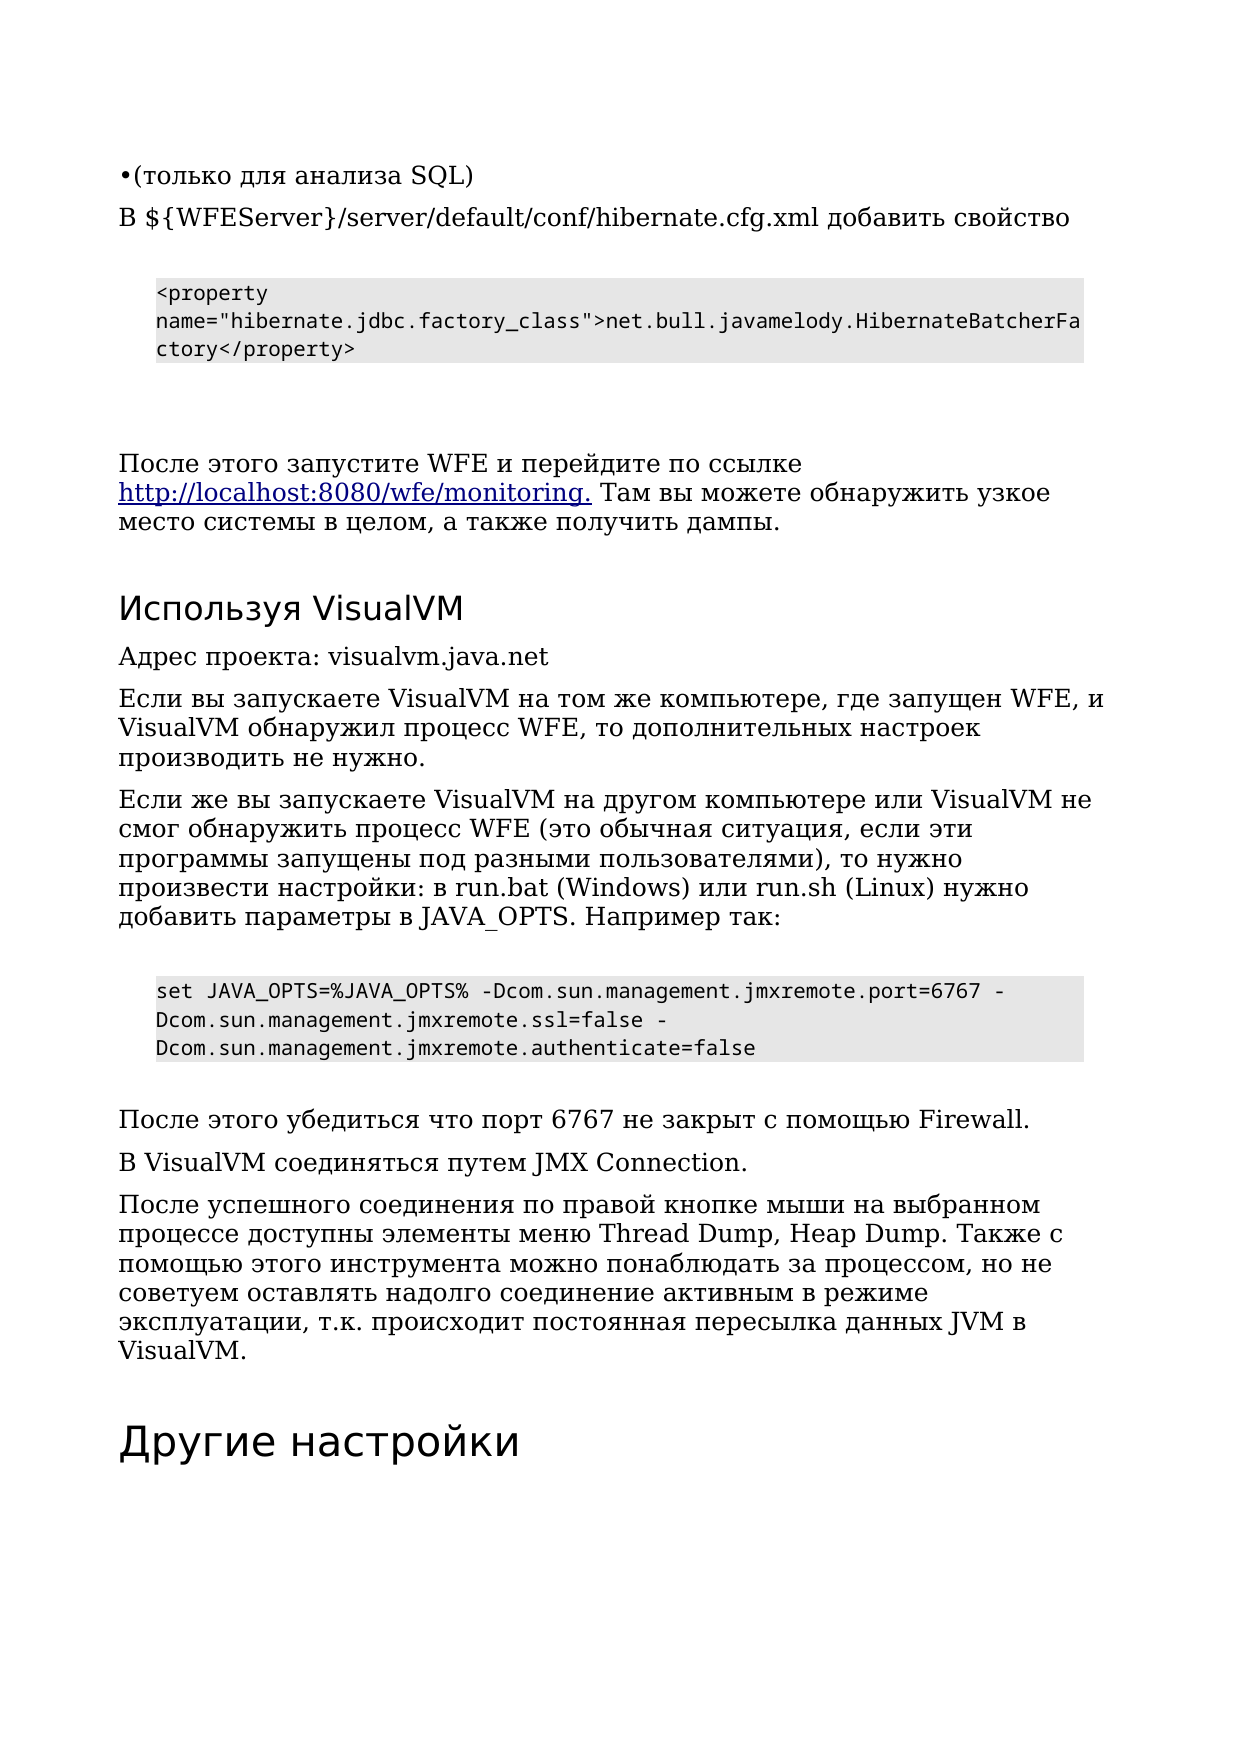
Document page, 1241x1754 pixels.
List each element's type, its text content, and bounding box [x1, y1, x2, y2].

text <property name="hibernate.jdbc.factory_class">net.bull.javamelody.HibernateBatcherFactory</property> [156, 278, 1084, 363]
text Если вы запускаете VisualVM на том же компьютере, где запущен WFE, и VisualVM обнаружил процесс WFE, то дополнительных настроек производить не нужно. [118, 684, 1122, 772]
text После этого убедиться что порт 6767 не закрыт с помощью Firewall. [118, 1105, 1122, 1134]
text set JAVA_OPTS=%JAVA_OPTS% -Dcom.sun.management.jmxremote.port=6767 -Dcom.sun.management.jmxremote.ssl=false -Dcom.sun.management.jmxremote.authenticate=false [156, 976, 1084, 1062]
list (только для анализа SQL) [118, 161, 1122, 190]
subtitle Используя VisualVM [118, 589, 1122, 628]
text В VisualVM соединяться путем JMX Connection. [118, 1148, 1122, 1177]
subtitle Другие настройки [118, 1418, 1122, 1467]
text После этого запустите WFE и перейдите по ссылке http://localhost:8080/wfe/monitoring. Там вы можете обнаружить узкое место системы в целом, а также получить дампы. [118, 449, 1122, 537]
text Адрес проекта: visualvm.java.net [118, 642, 1122, 671]
text Если же вы запускаете VisualVM на другом компьютере или VisualVM не смог обнаружить процесс WFE (это обычная ситуация, если эти программы запущены под разными пользователями), то нужно произвести настройки: в run.bat (Windows) или run.sh (Linux) нужно добавить параметры в JAVA_OPTS. Например так: [118, 785, 1122, 931]
text В ${WFEServer}/server/default/conf/hibernate.cfg.xml добавить свойство [118, 203, 1122, 233]
text После успешного соединения по правой кнопке мыши на выбранном процессе доступны элементы меню Thread Dump, Heap Dump. Также с помощью этого инструмента можно понаблюдать за процессом, но не советуем оставлять надолго соединение активным в режиме эксплуатации, т.к. происходит постоянная пересылка данных JVM в VisualVM. [118, 1191, 1122, 1366]
